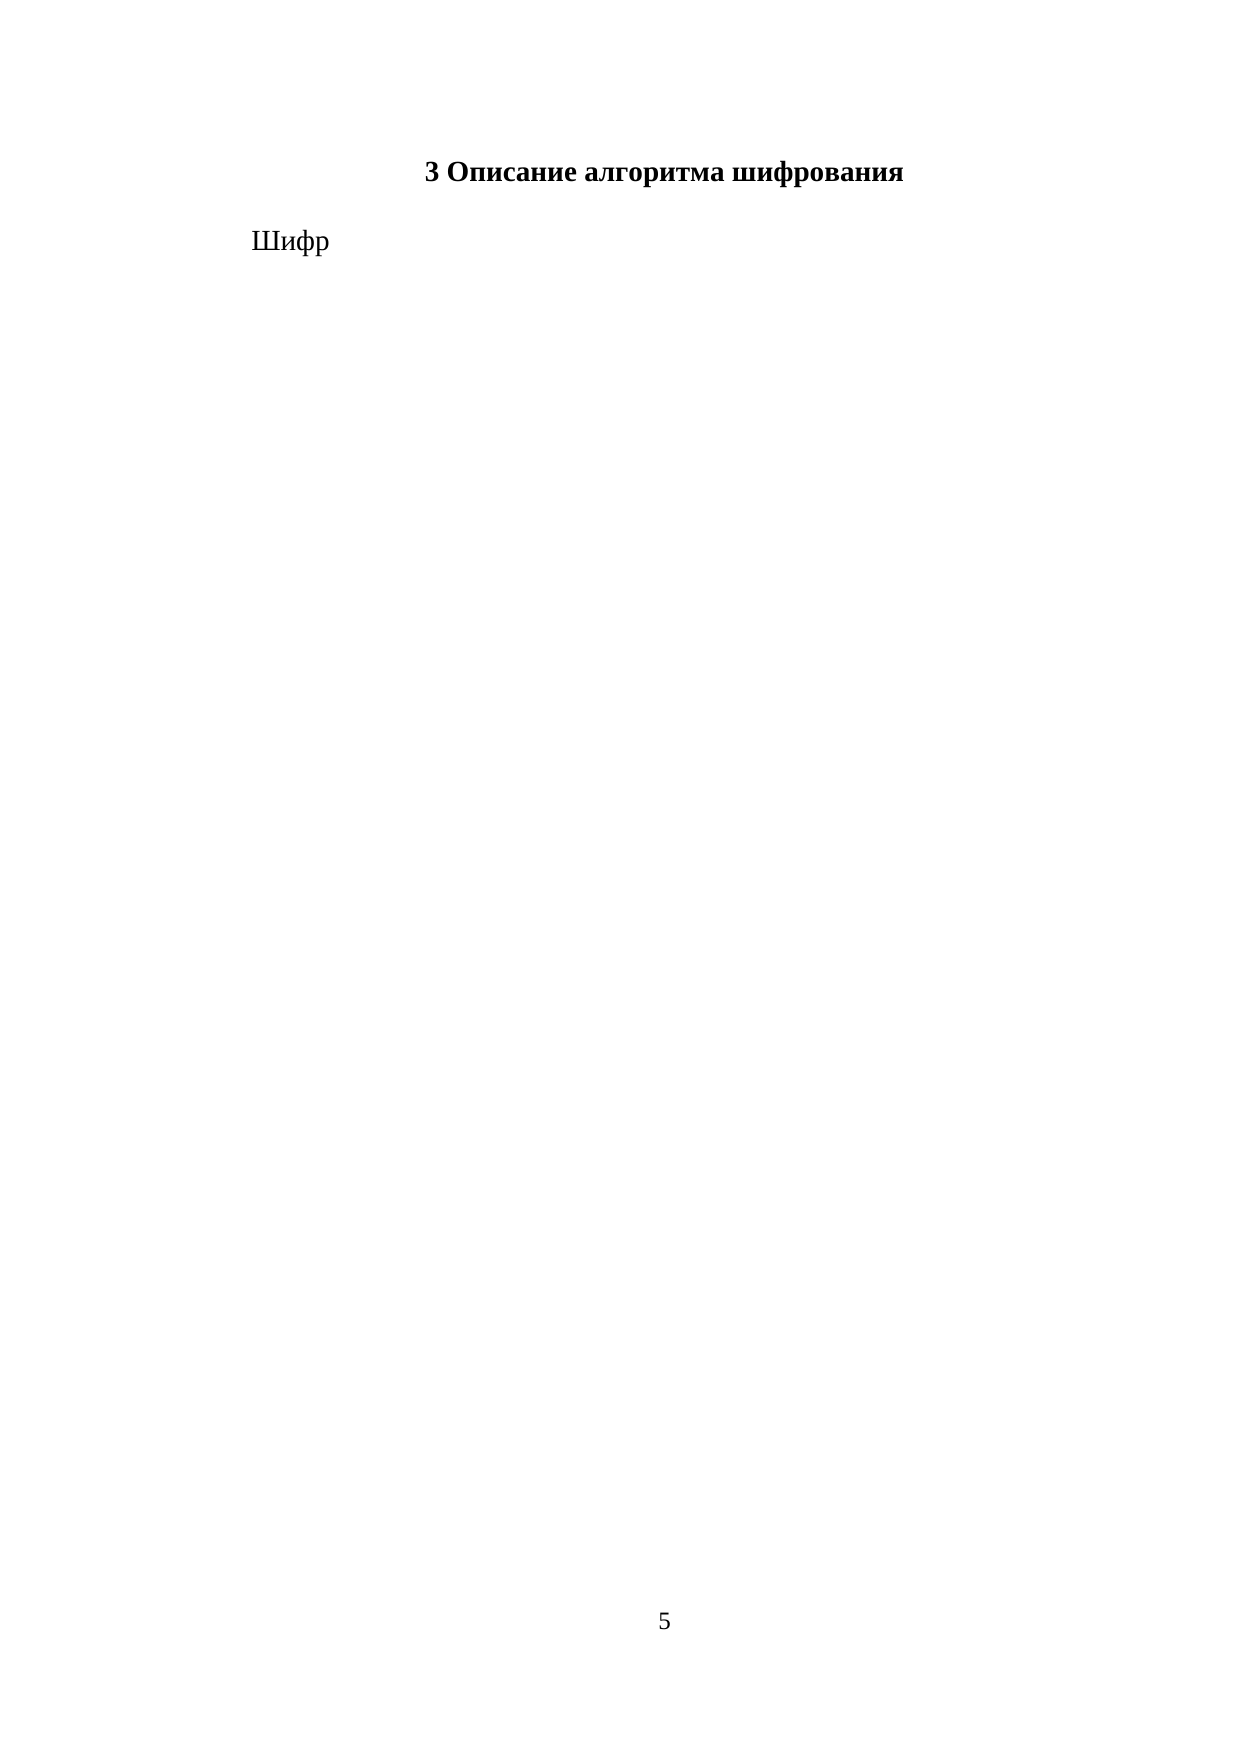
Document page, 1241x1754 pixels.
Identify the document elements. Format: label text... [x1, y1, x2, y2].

text Шифр [177, 223, 1152, 256]
subtitle 3 Описание алгоритма шифрования [177, 154, 1152, 187]
